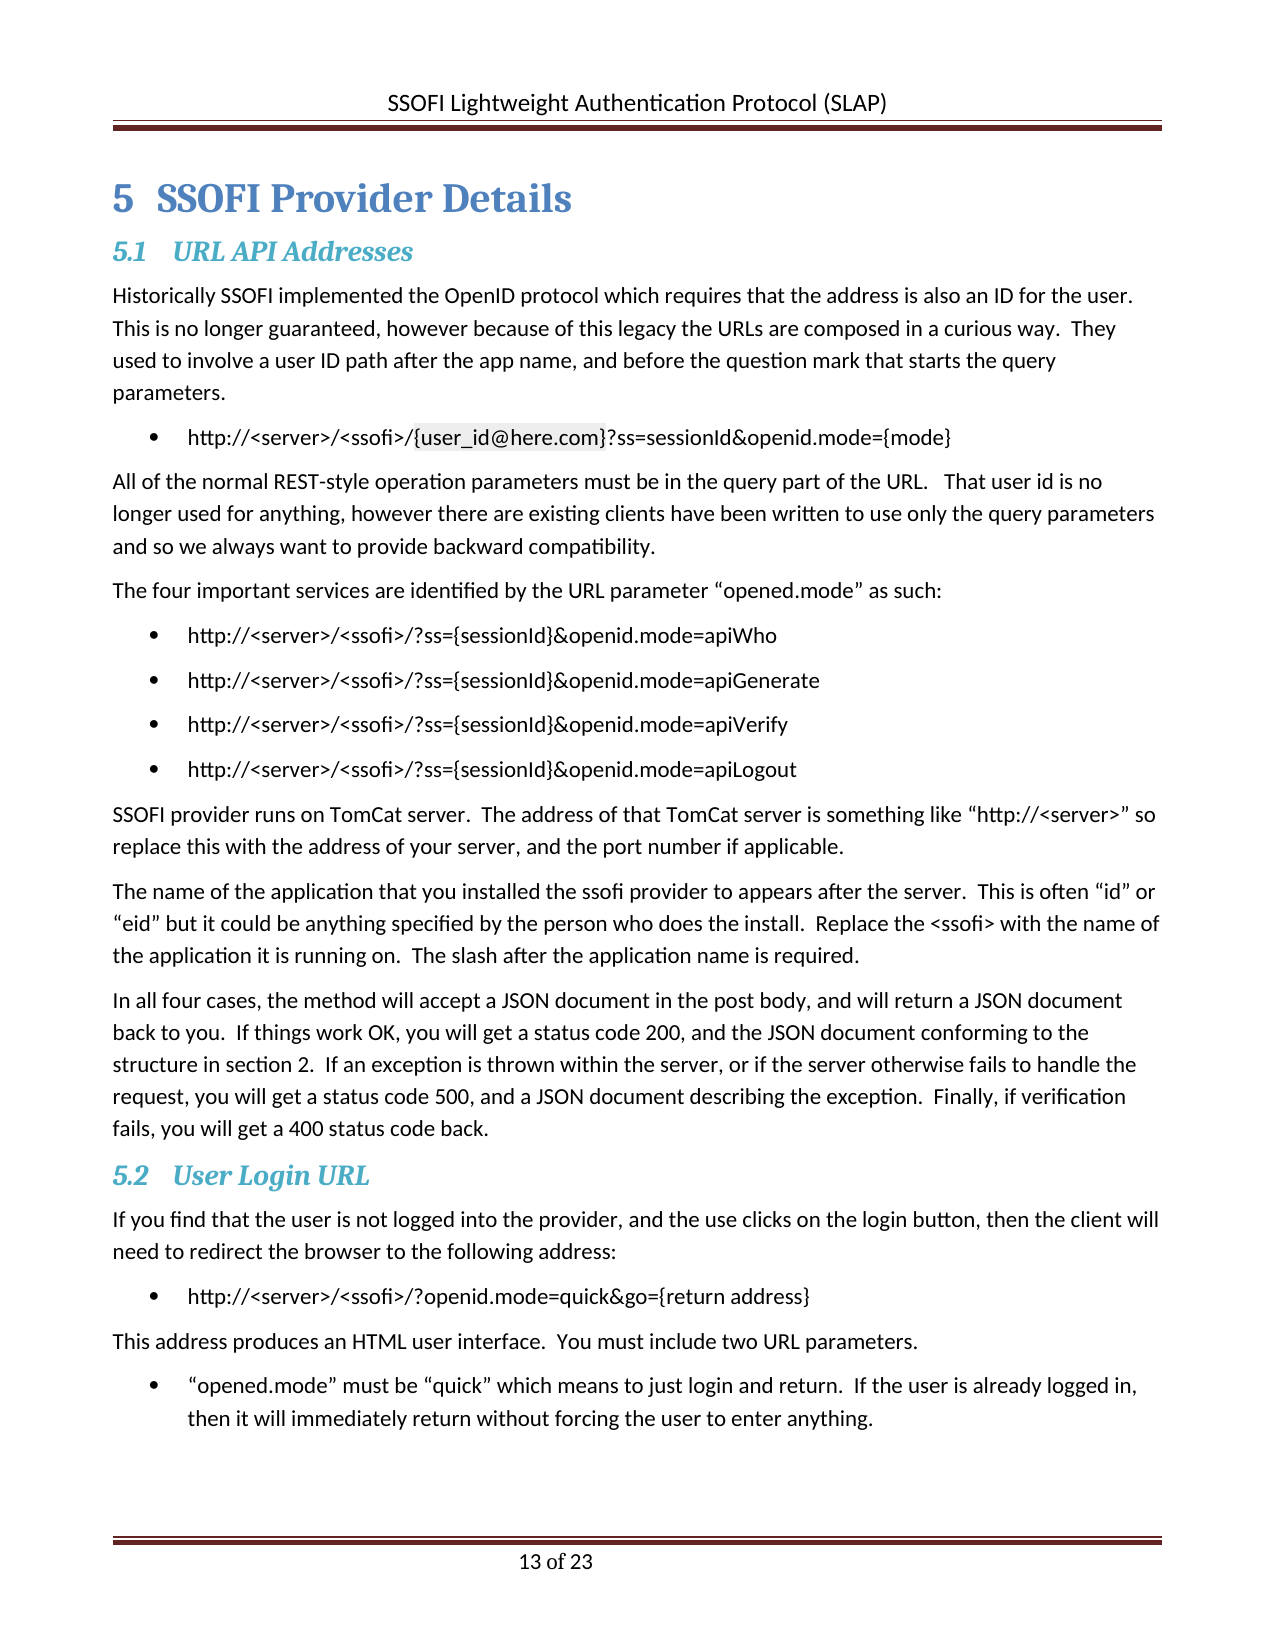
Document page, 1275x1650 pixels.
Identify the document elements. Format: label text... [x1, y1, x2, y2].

list http://<server>/<ssofi>/?openid.mode=quick&go={return address} [150, 1282, 1162, 1310]
text Historically SSOFI implemented the OpenID protocol which requires that the address is also an ID for the user. This is no longer guaranteed, however because of this legacy the URLs are composed in a curious way. They used to involve a user ID path after the app name, and before the question mark that starts the query parameters. [112, 281, 1162, 406]
list http://<server>/<ssofi>/?ss={sessionId}&openid.mode=apiWho [150, 621, 1162, 649]
text In all four cases, the method will accept a JSON document in the post body, and will return a JSON document back to you. If things work OK, you will get a status code 200, and the JSON document conforming to the structure in section 2. If an exception is thrown within the server, or if the server otherwise fails to handle the request, you will get a status code 500, and a JSON document describing the exception. Finally, if verification fails, you will get a 400 status code back. [112, 986, 1162, 1143]
list http://<server>/<ssofi>/?ss={sessionId}&openid.mode=apiLogout [150, 755, 1162, 783]
subtitle User Login URL [112, 1159, 1162, 1193]
text All of the normal REST-style operation parameters must be in the query part of the URL. That user id is no longer used for anything, however there are existing clients have been written to use only the query parameters and so we always want to provide backward compatibility. [112, 467, 1162, 560]
subtitle SSOFI Provider Details [112, 175, 1162, 223]
list http://<server>/<ssofi>/{user_id@here.com}?ss=sessionId&openid.mode={mode} [150, 423, 1162, 451]
text This address produces an HTML user interface. You must include two URL parameters. [112, 1327, 1162, 1355]
text SSOFI provider runs on TomCat server. The address of that TomCat server is something like “http://<server>” so replace this with the address of your server, and the port number if applicable. [112, 800, 1162, 860]
text The four important services are identified by the URL parameter “opened.mode” as such: [112, 576, 1162, 604]
list http://<server>/<ssofi>/?ss={sessionId}&openid.mode=apiGenerate [150, 666, 1162, 694]
text If you find that the user is not logged into the provider, and the use clicks on the login button, then the client will need to redirect the browser to the following address: [112, 1205, 1162, 1266]
list http://<server>/<ssofi>/?ss={sessionId}&openid.mode=apiVerify [150, 711, 1162, 738]
subtitle URL API Addresses [112, 235, 1162, 269]
text The name of the application that you installed the ssofi provider to appears after the server. This is often “id” or “eid” but it could be anything specified by the person who does the install. Replace the <ssofi> with the name of the application it is running on. The slash after the application name is required. [112, 877, 1162, 969]
list “opened.mode” must be “quick” which means to just login and return. If the user is already logged in, then it will immediately return without forcing the user to enter anything. [150, 1372, 1162, 1432]
